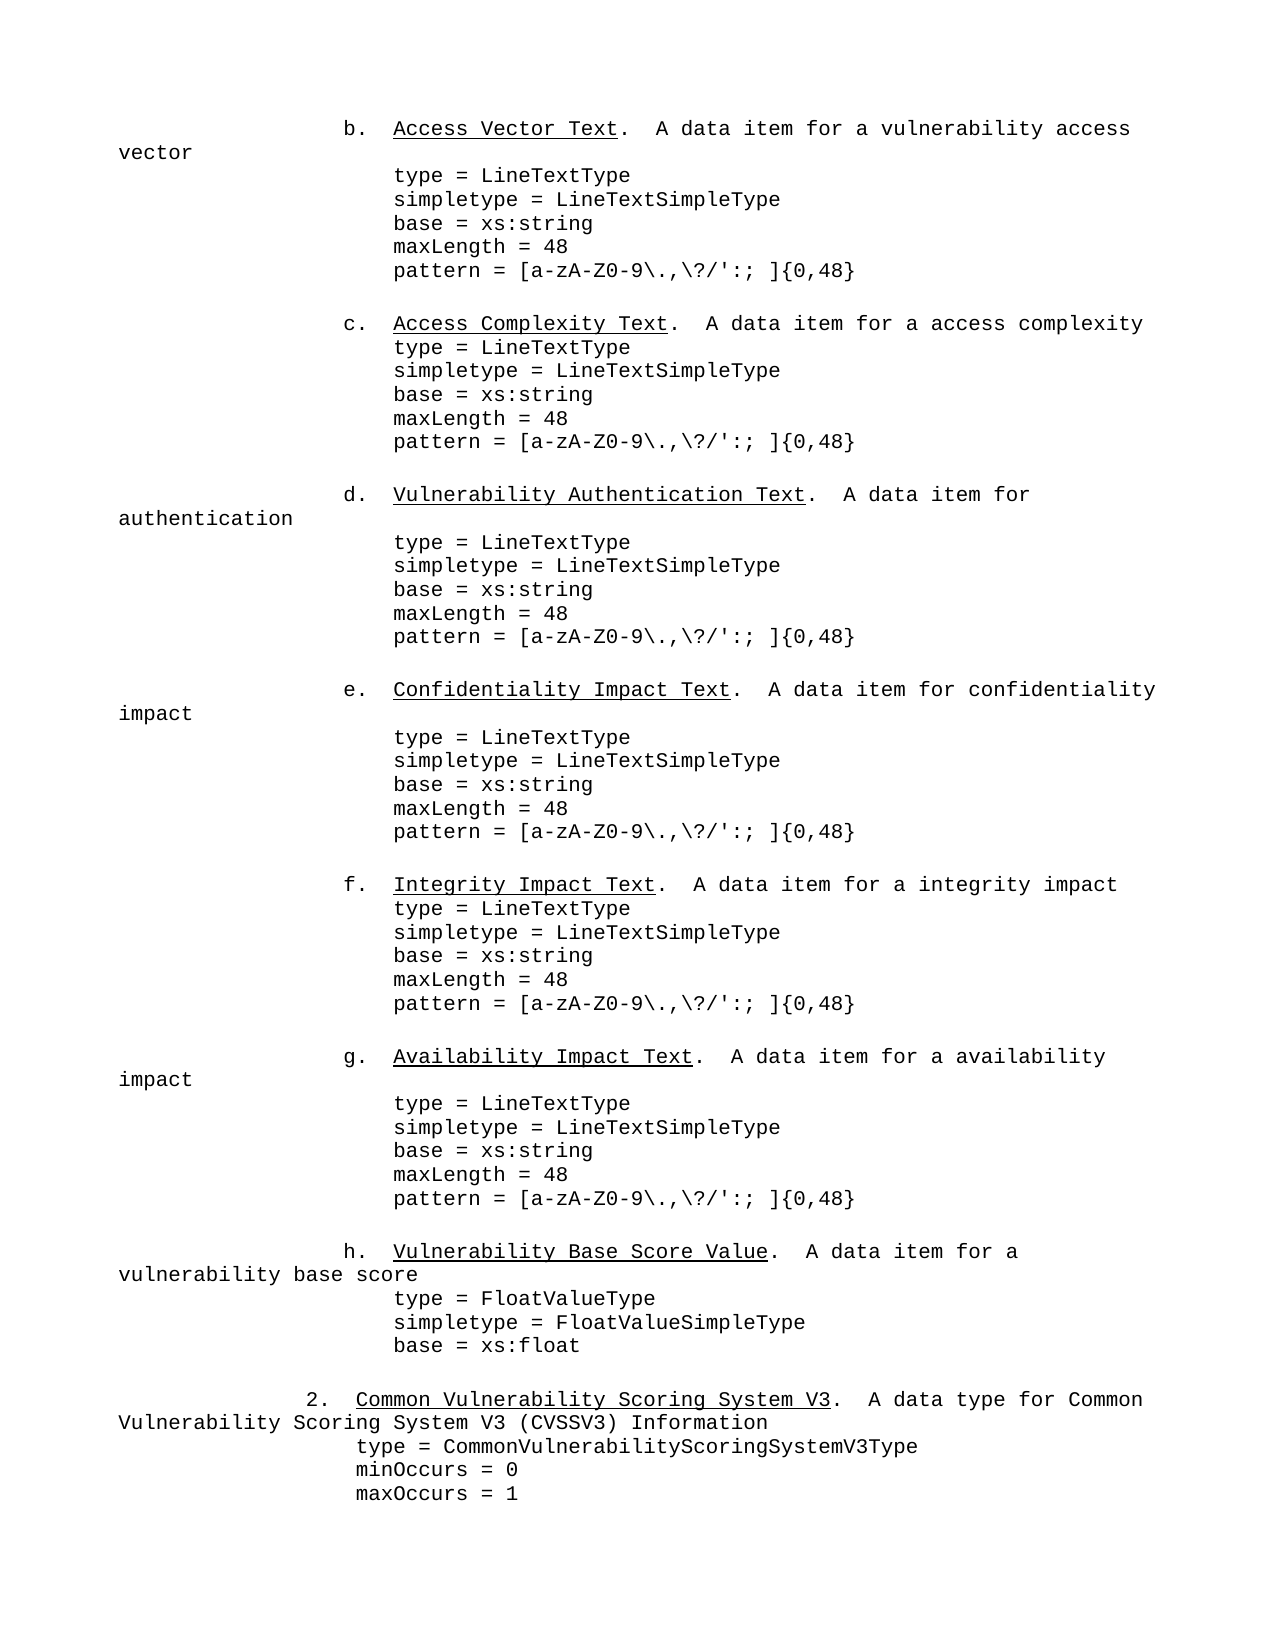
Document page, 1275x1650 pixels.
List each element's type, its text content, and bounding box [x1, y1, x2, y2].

text simpletype = LineTextSimpleType [118, 922, 1157, 945]
text type = FloatValueType [118, 1288, 1157, 1312]
text type = LineTextType [118, 532, 1157, 555]
text simpletype = FloatValueSimpleType [118, 1312, 1157, 1335]
text base = xs:string [118, 213, 1157, 236]
text maxLength = 48 [118, 236, 1157, 260]
text type = LineTextType [118, 898, 1157, 922]
text simpletype = LineTextSimpleType [118, 1117, 1157, 1140]
text 2. Common Vulnerability Scoring System V3. A data type for Common Vulnerability Scoring System V3 (CVSSV3) Information [118, 1388, 1157, 1436]
text simpletype = LineTextSimpleType [118, 189, 1157, 213]
text maxLength = 48 [118, 408, 1157, 431]
text f. Integrity Impact Text. A data item for a integrity impact [118, 874, 1157, 898]
text type = LineTextType [118, 727, 1157, 750]
text g. Availability Impact Text. A data item for a availability impact [118, 1046, 1157, 1093]
text pattern = [a-zA-Z0-9\.,\?/':; ]{0,48} [118, 821, 1157, 845]
text maxLength = 48 [118, 798, 1157, 821]
text base = xs:string [118, 774, 1157, 798]
text simpletype = LineTextSimpleType [118, 555, 1157, 579]
text base = xs:string [118, 1140, 1157, 1164]
text base = xs:string [118, 579, 1157, 603]
text type = LineTextType [118, 1093, 1157, 1117]
text e. Confidentiality Impact Text. A data item for confidentiality impact [118, 679, 1157, 727]
text base = xs:string [118, 945, 1157, 969]
text c. Access Complexity Text. A data item for a access complexity [118, 313, 1157, 337]
text maxLength = 48 [118, 1164, 1157, 1188]
text maxOccurs = 1 [118, 1483, 1157, 1507]
text base = xs:float [118, 1335, 1157, 1359]
text b. Access Vector Text. A data item for a vulnerability access vector [118, 118, 1157, 165]
text minOccurs = 0 [118, 1459, 1157, 1483]
text maxLength = 48 [118, 603, 1157, 626]
text pattern = [a-zA-Z0-9\.,\?/':; ]{0,48} [118, 431, 1157, 455]
text simpletype = LineTextSimpleType [118, 360, 1157, 384]
text pattern = [a-zA-Z0-9\.,\?/':; ]{0,48} [118, 260, 1157, 284]
text d. Vulnerability Authentication Text. A data item for authentication [118, 484, 1157, 532]
text type = CommonVulnerabilityScoringSystemV3Type [118, 1436, 1157, 1459]
text pattern = [a-zA-Z0-9\.,\?/':; ]{0,48} [118, 993, 1157, 1016]
text h. Vulnerability Base Score Value. A data item for a vulnerability base score [118, 1241, 1157, 1288]
text base = xs:string [118, 384, 1157, 408]
text pattern = [a-zA-Z0-9\.,\?/':; ]{0,48} [118, 1188, 1157, 1211]
text maxLength = 48 [118, 969, 1157, 993]
text simpletype = LineTextSimpleType [118, 750, 1157, 774]
text type = LineTextType [118, 337, 1157, 360]
text type = LineTextType [118, 165, 1157, 189]
text pattern = [a-zA-Z0-9\.,\?/':; ]{0,48} [118, 626, 1157, 650]
